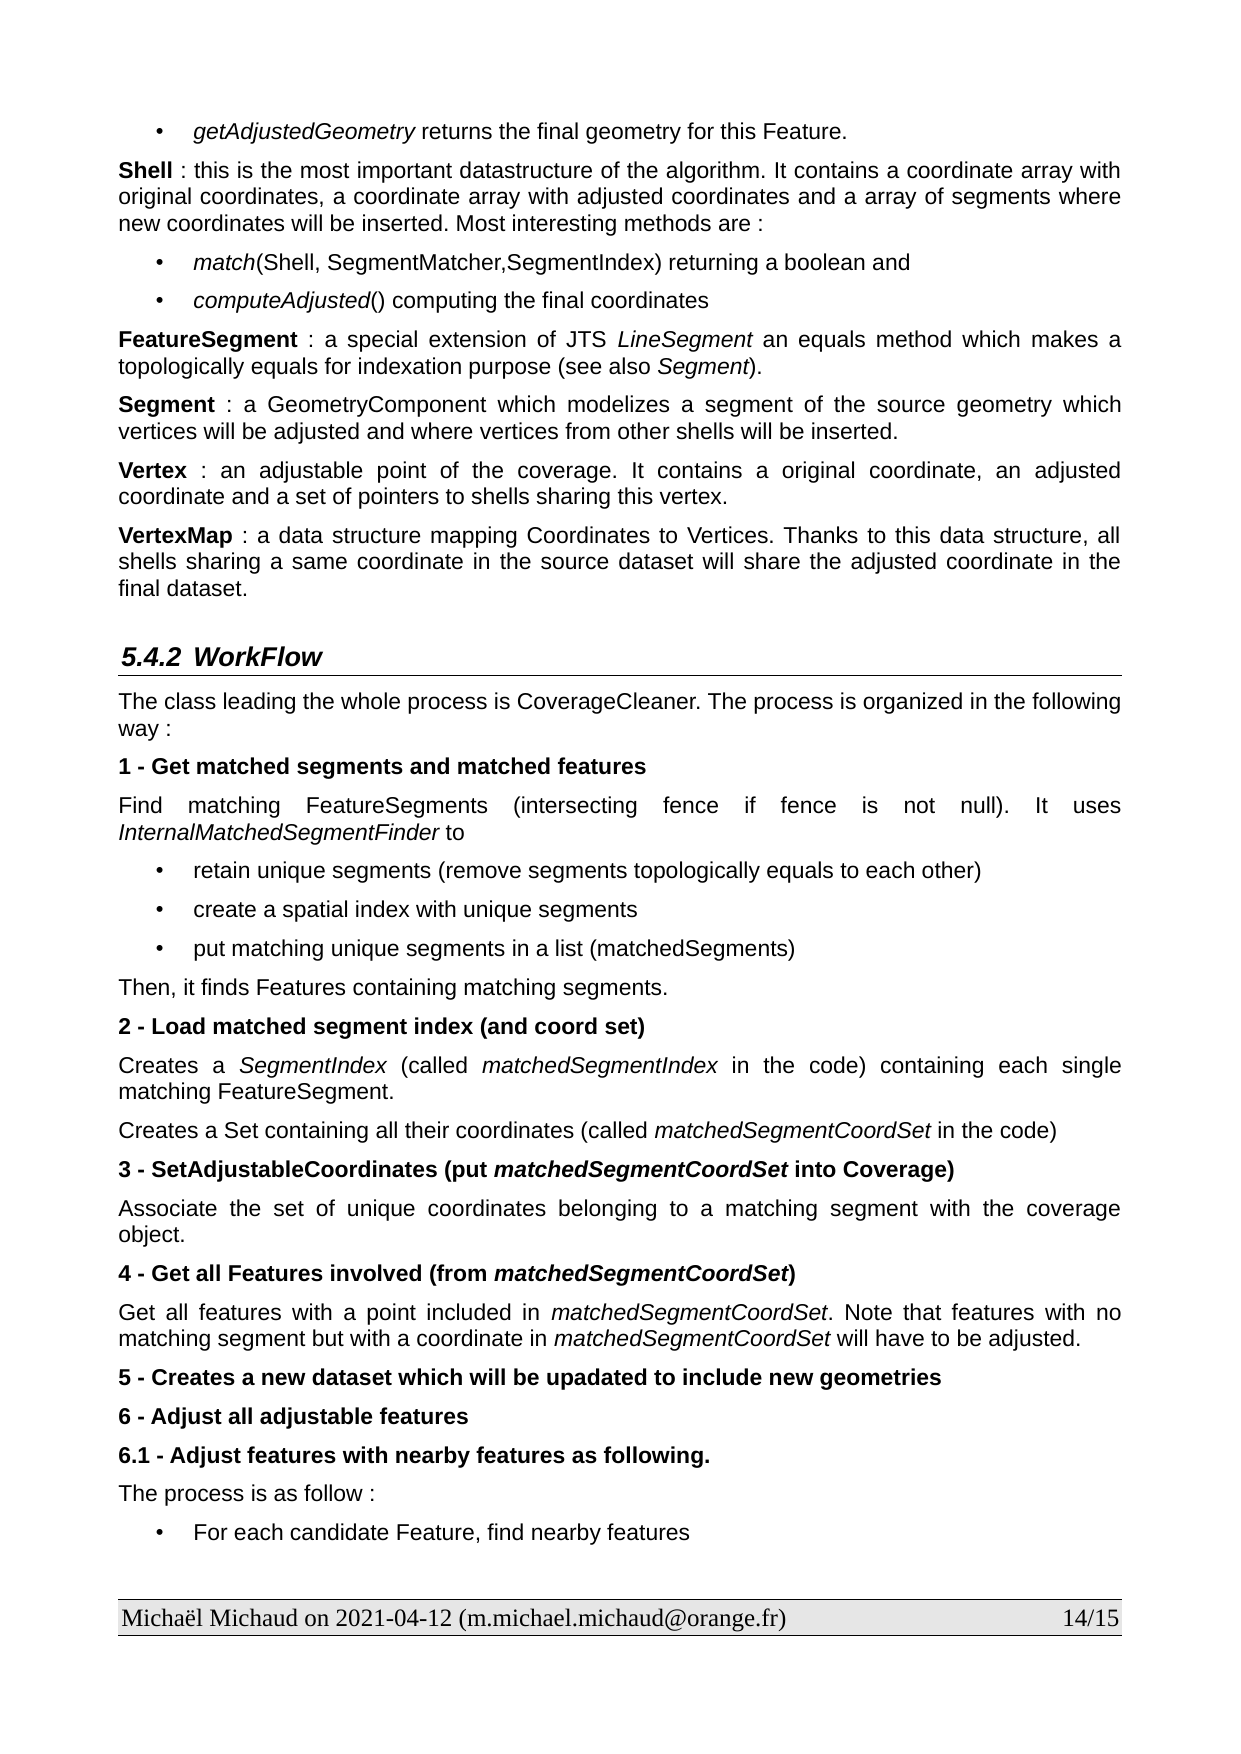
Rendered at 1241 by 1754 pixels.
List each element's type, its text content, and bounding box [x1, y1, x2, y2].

text Shell : this is the most important datastructure of the algorithm. It contains a coordinate array with original coordinates, a coordinate array with adjusted coordinates and a array of segments where new coordinates will be inserted. Most interesting methods are : [118, 157, 1122, 236]
text Get all features with a point included in matchedSegmentCoordSet. Note that features with no matching segment but with a coordinate in matchedSegmentCoordSet will have to be adjusted. [118, 1299, 1122, 1351]
list match(Shell, SegmentMatcher,SegmentIndex) returning a boolean and [156, 248, 1122, 275]
list create a spatial index with unique segments [156, 896, 1122, 923]
text Find matching FeatureSegments (intersecting fence if fence is not null). It uses InternalMatchedSegmentFinder to [118, 792, 1122, 845]
text 6 - Adjust all adjustable features [118, 1403, 1122, 1429]
list computeAdjusted() computing the final coordinates [156, 287, 1122, 314]
text 1 - Get matched segments and matched features [118, 753, 1122, 780]
text The class leading the whole process is CoverageCleaner. The process is organized in the following way : [118, 688, 1122, 741]
text 3 - SetAdjustableCoordinates (put matchedSegmentCoordSet into Coverage) [118, 1156, 1122, 1182]
text Segment : a GeometryComponent which modelizes a segment of the source geometry which vertices will be adjusted and where vertices from other shells will be inserted. [118, 391, 1122, 444]
subtitle WorkFlow [118, 638, 1122, 675]
text 2 - Load matched segment index (and coord set) [118, 1013, 1122, 1039]
list For each candidate Feature, find nearby features [156, 1519, 1122, 1546]
text Creates a SegmentIndex (called matchedSegmentIndex in the code) containing each single matching FeatureSegment. [118, 1052, 1122, 1104]
text FeatureSegment : a special extension of JTS LineSegment an equals method which makes a topologically equals for indexation purpose (see also Segment). [118, 326, 1122, 379]
text VertexMap : a data structure mapping Coordinates to Vertices. Thanks to this data structure, all shells sharing a same coordinate in the source dataset will share the adjusted coordinate in the final dataset. [118, 522, 1122, 601]
text Then, it finds Features containing matching segments. [118, 974, 1122, 1000]
text 5 - Creates a new dataset which will be upadated to include new geometries [118, 1364, 1122, 1390]
text Associate the set of unique coordinates belonging to a matching segment with the coverage object. [118, 1194, 1122, 1247]
text Vertex : an adjustable point of the coverage. It contains a original coordinate, an adjusted coordinate and a set of pointers to shells sharing this vertex. [118, 457, 1122, 509]
text The process is as follow : [118, 1480, 1122, 1507]
list put matching unique segments in a list (matchedSegments) [156, 935, 1122, 961]
list getAdjustedGeometry returns the final geometry for this Feature. [156, 118, 1122, 144]
list retain unique segments (remove segments topologically equals to each other) [156, 857, 1122, 884]
text 6.1 - Adjust features with nearby features as following. [118, 1442, 1122, 1468]
text Creates a Set containing all their coordinates (called matchedSegmentCoordSet in the code) [118, 1117, 1122, 1143]
text 4 - Get all Features involved (from matchedSegmentCoordSet) [118, 1260, 1122, 1286]
